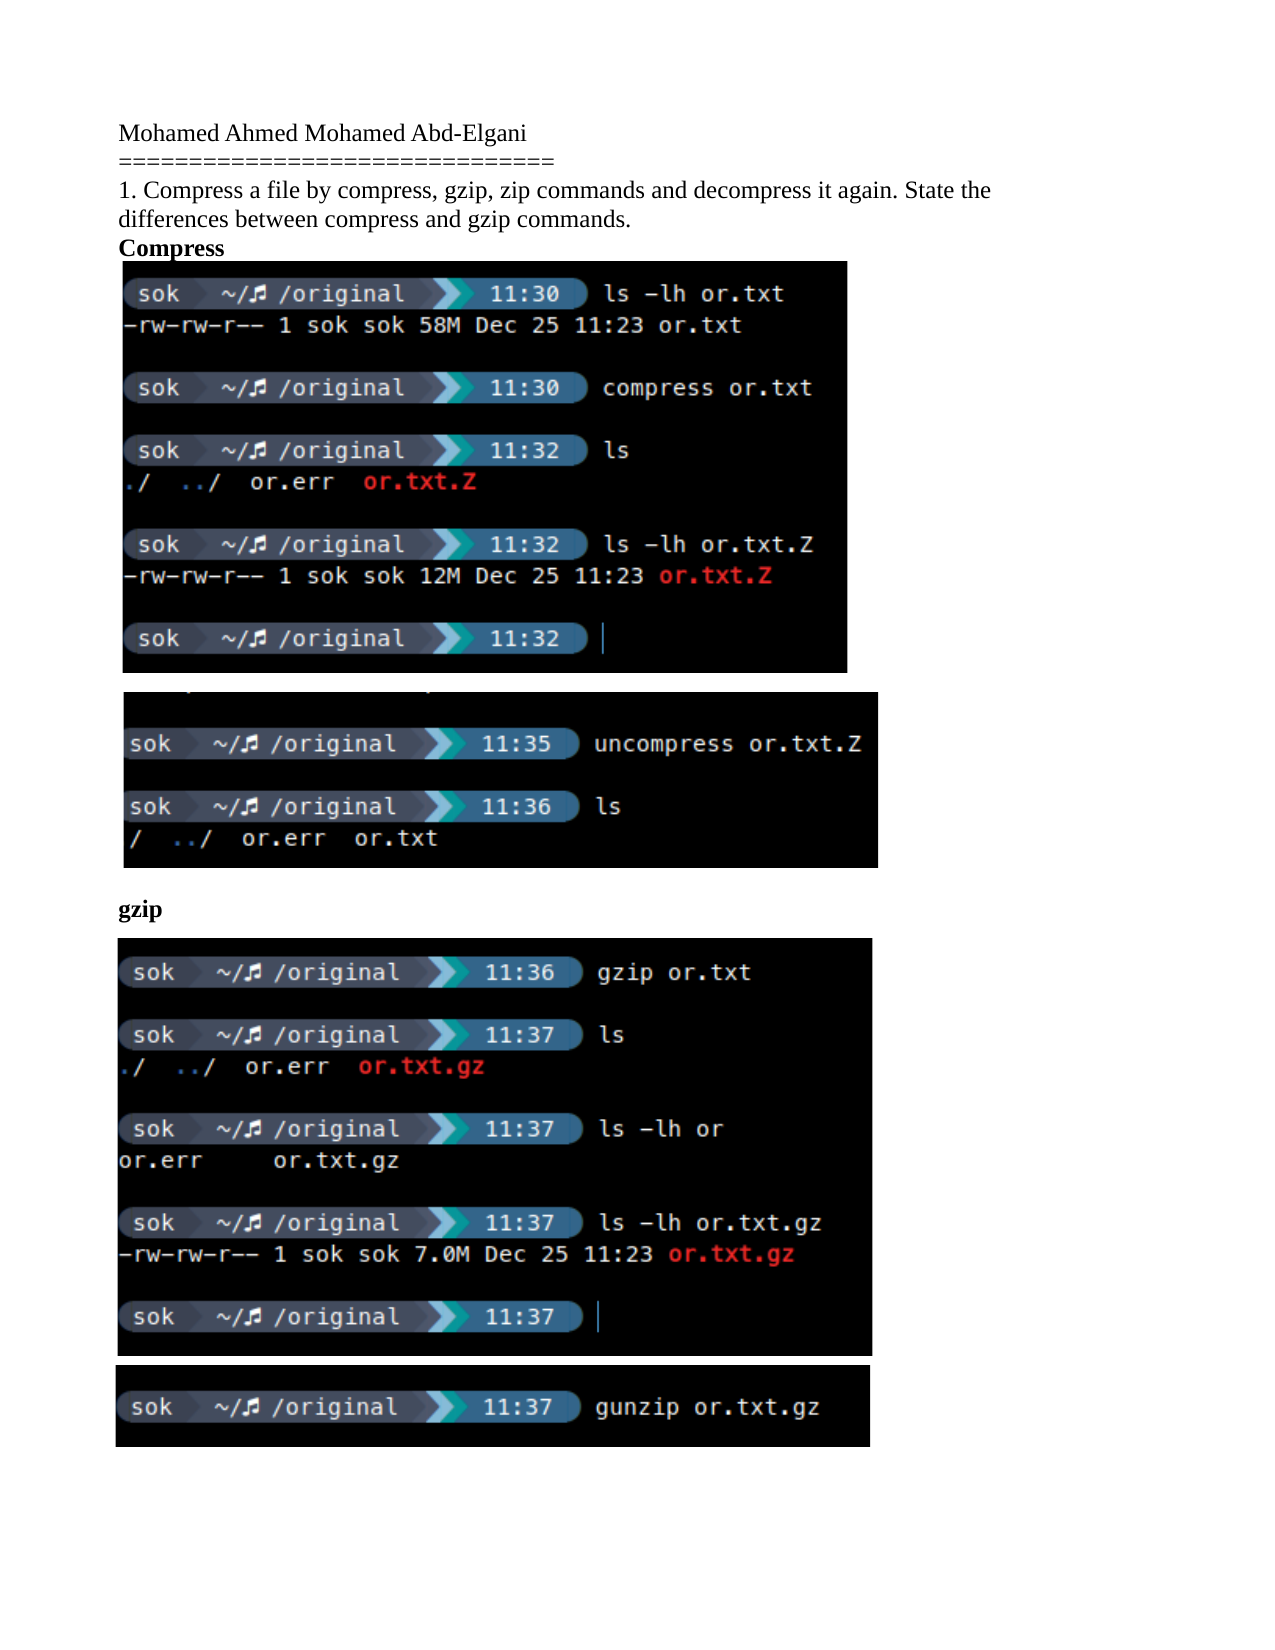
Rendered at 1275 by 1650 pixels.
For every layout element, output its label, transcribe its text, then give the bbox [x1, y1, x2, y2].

text gzip [118, 894, 1157, 923]
picture [117, 938, 873, 1356]
picture [122, 261, 848, 673]
picture [123, 692, 879, 868]
text Compress [118, 233, 1157, 262]
text 1. Compress a file by compress, gzip, zip commands and decompress it again. State the [118, 176, 1157, 204]
text =============================== [118, 147, 1157, 176]
text Mohamed Ahmed Mohamed Abd-Elgani [118, 118, 1157, 147]
picture [115, 1365, 871, 1447]
text differences between compress and gzip commands. [118, 204, 1157, 233]
